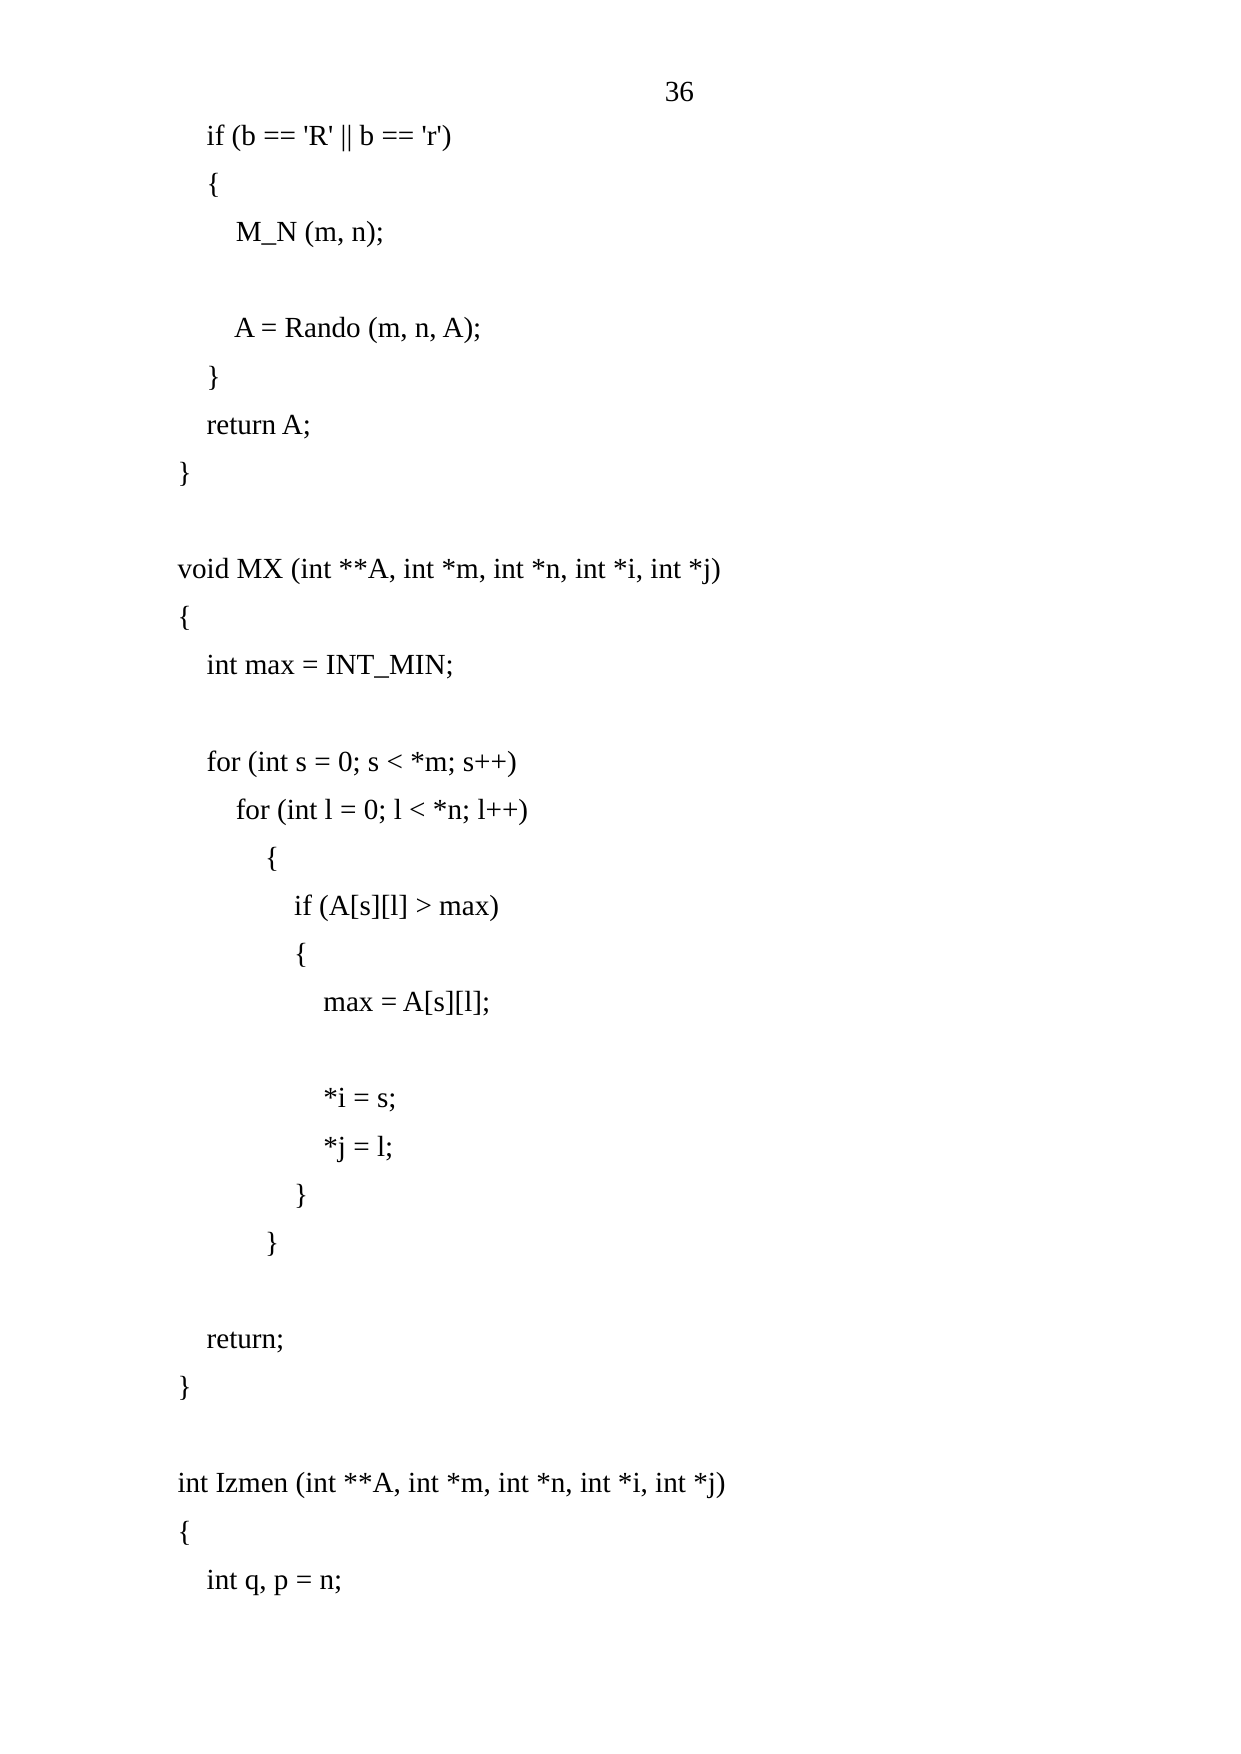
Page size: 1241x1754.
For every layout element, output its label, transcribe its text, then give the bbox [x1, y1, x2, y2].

text return A; [177, 407, 1181, 440]
text { [177, 840, 1181, 873]
text void MX (int **A, int *m, int *n, int *i, int *j) [177, 551, 1181, 585]
text } [177, 359, 1181, 392]
text M_N (m, n); [177, 214, 1181, 248]
text } [177, 455, 1181, 488]
text return; [177, 1321, 1181, 1355]
text for (int s = 0; s < *m; s++) [177, 744, 1181, 777]
text } [177, 1369, 1181, 1403]
text { [177, 166, 1181, 200]
text int Izmen (int **A, int *m, int *n, int *i, int *j) [177, 1466, 1181, 1499]
text } [177, 1225, 1181, 1258]
text } [177, 1177, 1181, 1210]
text int max = INT_MIN; [177, 647, 1181, 681]
text for (int l = 0; l < *n; l++) [177, 792, 1181, 825]
text int q, p = n; [177, 1562, 1181, 1595]
text if (b == 'R' || b == 'r') [177, 118, 1181, 152]
text A = Rando (m, n, A); [177, 311, 1181, 344]
text if (A[s][l] > max) [177, 888, 1181, 922]
text *i = s; [177, 1081, 1181, 1114]
text { [177, 1514, 1181, 1547]
text { [177, 599, 1181, 633]
text max = A[s][l]; [177, 984, 1181, 1018]
text { [177, 936, 1181, 970]
text *j = l; [177, 1129, 1181, 1162]
